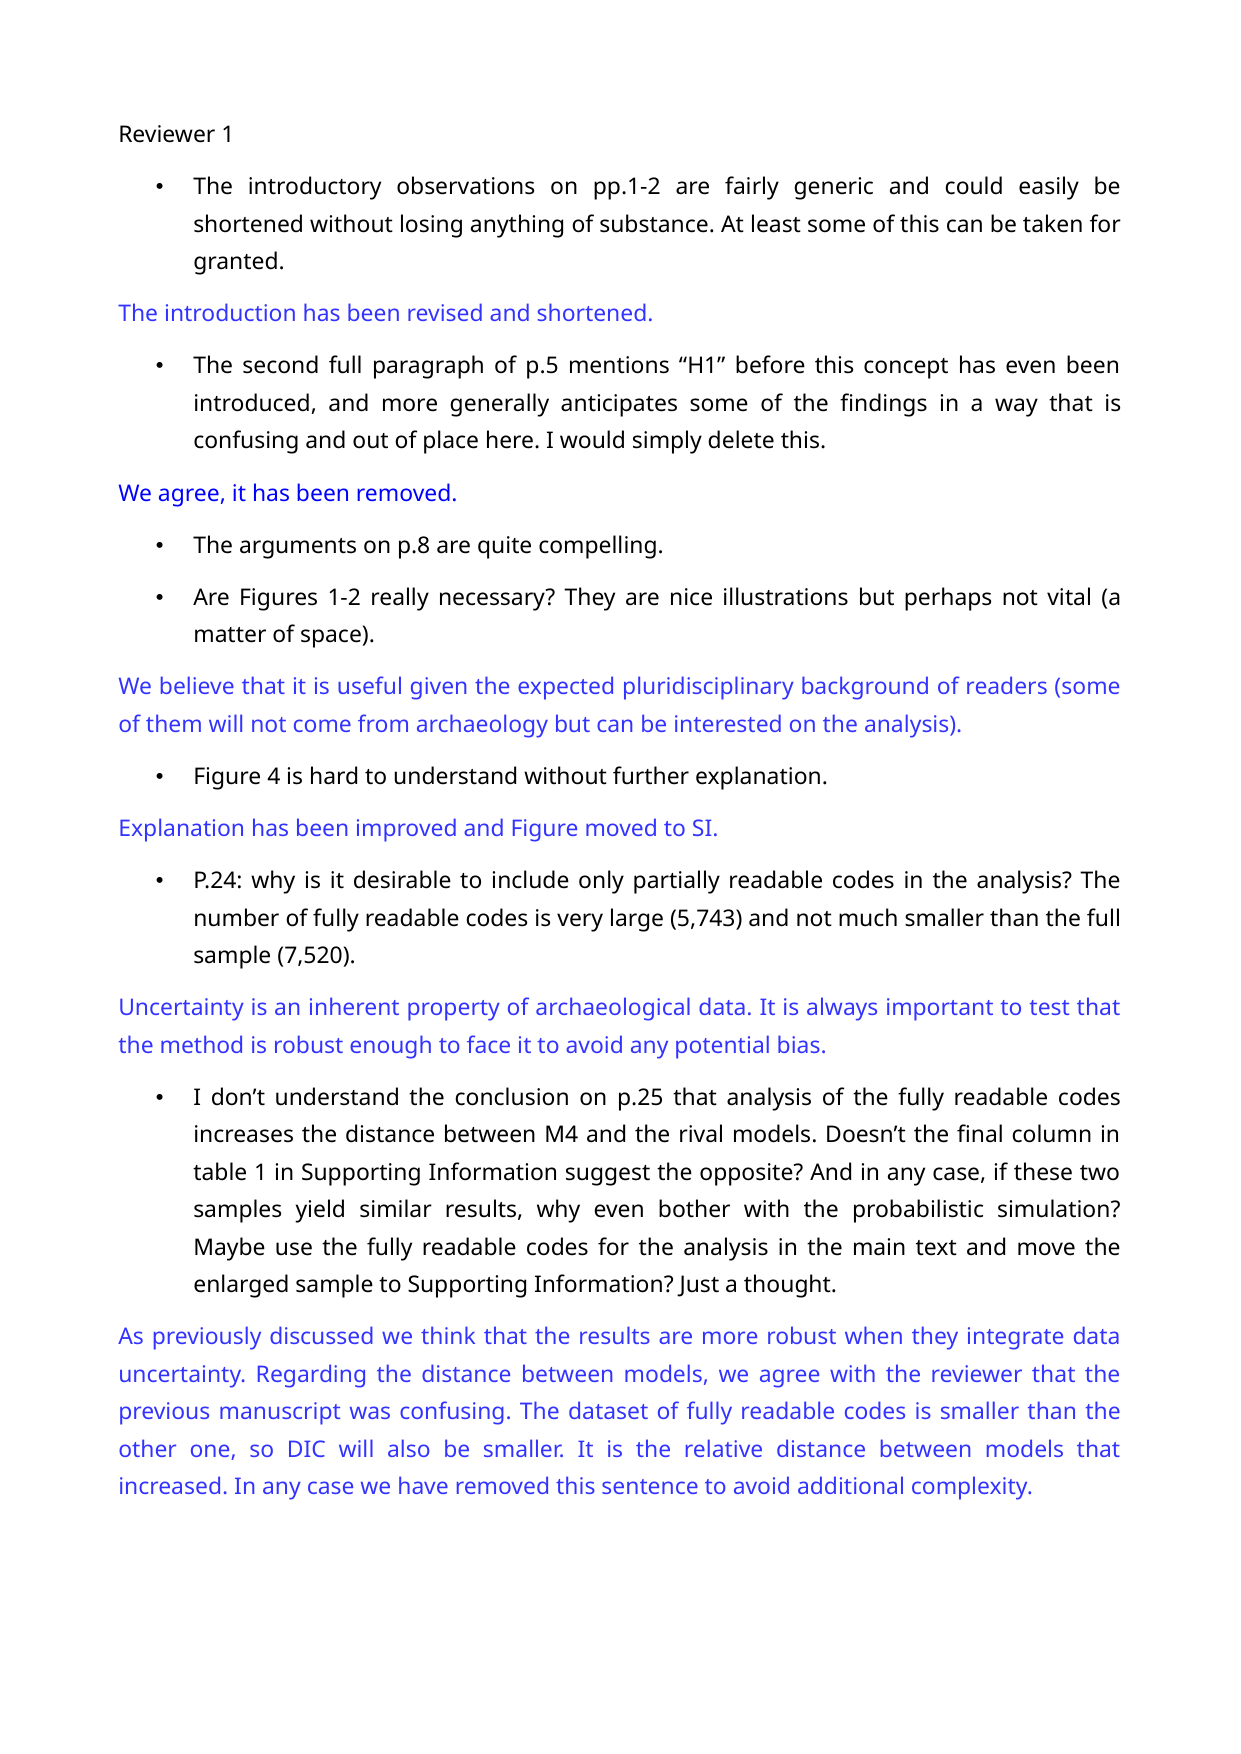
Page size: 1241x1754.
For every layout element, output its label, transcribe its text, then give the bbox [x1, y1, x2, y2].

list Are Figures 1-2 really necessary? They are nice illustrations but perhaps not vital (a matter of space). [156, 581, 1122, 649]
text As previously discussed we think that the results are more robust when they integrate data uncertainty. Regarding the distance between models, we agree with the reviewer that the previous manuscript was confusing. The dataset of fully readable codes is smaller than the other one, so DIC will also be smaller. It is the relative distance between models that increased. In any case we have removed this sentence to avoid additional complexity. [118, 1320, 1122, 1501]
list The arguments on p.8 are quite compelling. [156, 528, 1122, 560]
text We agree, it has been removed. [118, 476, 1122, 508]
list The second full paragraph of p.5 mentions “H1” before this concept has even been introduced, and more generally anticipates some of the findings in a way that is confusing and out of place here. I would simply delete this. [156, 349, 1122, 456]
list Figure 4 is hard to understand without further explanation. [156, 760, 1122, 791]
text We believe that it is useful given the expected pluridisciplinary background of readers (some of them will not come from archaeology but can be interested on the analysis). [118, 670, 1122, 739]
text Uncertainty is an inherent property of archaeological data. It is always important to test that the method is robust enough to face it to avoid any potential bias. [118, 991, 1122, 1060]
text Explanation has been improved and Figure moved to SI. [118, 812, 1122, 843]
list P.24: why is it desirable to include only partially readable codes in the analysis? The number of fully readable codes is very large (5,743) and not much smaller than the full sample (7,520). [156, 864, 1122, 970]
list I don’t understand the conclusion on p.25 that analysis of the fully readable codes increases the distance between M4 and the rival models. Doesn’t the final column in table 1 in Supporting Information suggest the opposite? And in any case, if these two samples yield similar results, why even bother with the probabilistic simulation? Maybe use the fully readable codes for the analysis in the main text and move the enlarged sample to Supporting Information? Just a thought. [156, 1081, 1122, 1299]
text The introduction has been revised and shortened. [118, 297, 1122, 328]
list The introductory observations on pp.1-2 are fairly generic and could easily be shortened without losing anything of substance. At least some of this can be taken for granted. [156, 170, 1122, 276]
text Reviewer 1 [118, 118, 1122, 149]
